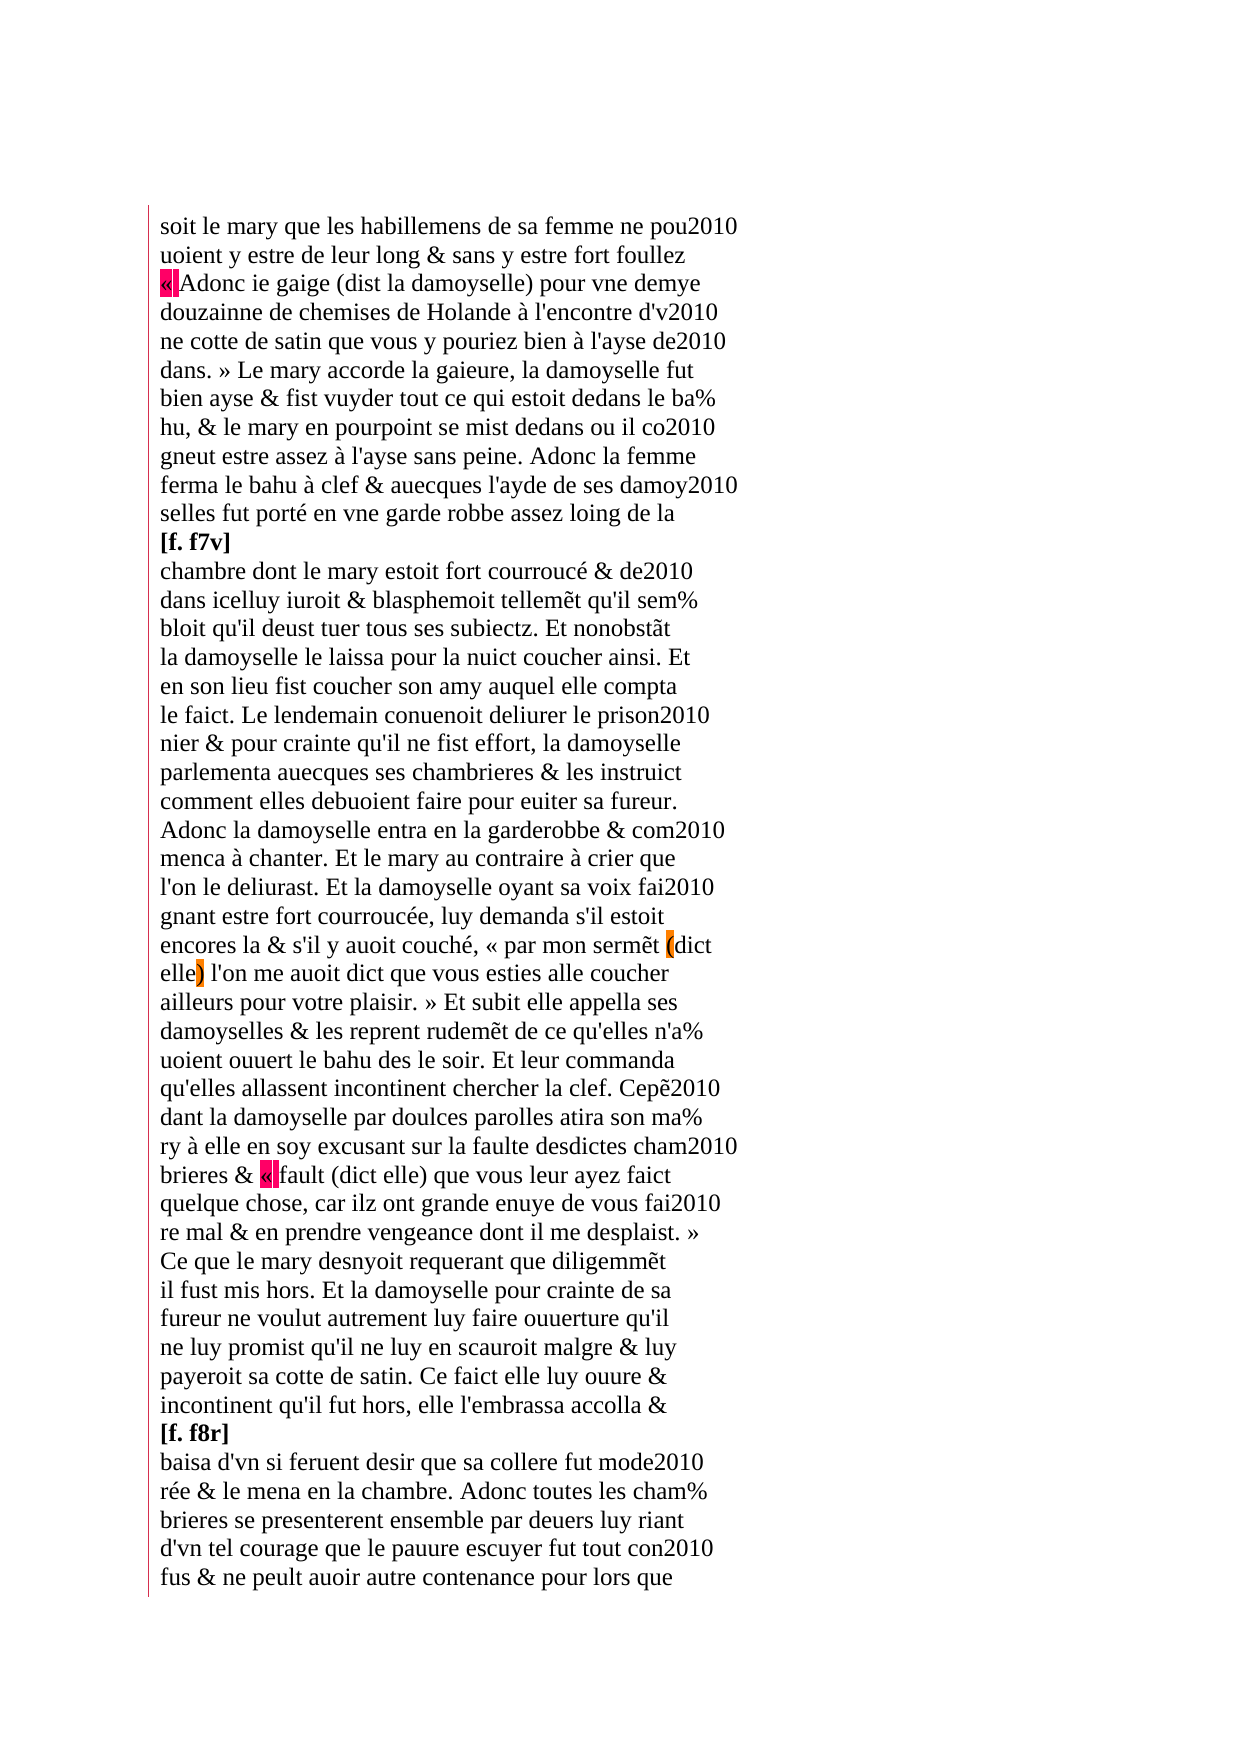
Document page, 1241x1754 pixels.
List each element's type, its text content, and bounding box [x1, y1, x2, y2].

text Adonc la damoyselle entra en la garderobbe & com2010 menca à chanter. Et le mary au contraire à crier que l'on le deliurast. Et la damoyselle oyant sa voix fai2010 gnant estre fort courroucée, luy demanda s'il estoit encores la & s'il y auoit couché, « par mon sermẽt (dict elle) l'on me auoit dict que vous esties alle coucher ailleurs pour votre plaisir. » Et subit elle appella ses damoyselles & les reprent rudemẽt de ce qu'elles n'a% uoient ouuert le bahu des le soir. Et leur commanda qu'elles allassent incontinent chercher la clef. Cepẽ2010 dant la damoyselle par doulces parolles atira son ma% ry à elle en soy excusant sur la faulte desdictes cham2010 brieres & « fault (dict elle) que vous leur ayez faict quelque chose, car ilz ont grande enuye de vous fai2010 re mal & en prendre vengeance dont il me desplaist. » [149, 815, 1093, 1246]
text soit le mary que les habillemens de sa femme ne pou2010 uoient y estre de leur long & sans y estre fort foullez « Adonc ie gaige (dist la damoyselle) pour vne demye douzainne de chemises de Holande à l'encontre d'v2010 ne cotte de satin que vous y pouriez bien à l'ayse de2010 dans. » Le mary accorde la gaieure, la damoyselle fut bien ayse & fist vuyder tout ce qui estoit dedans le ba% hu, & le mary en pourpoint se mist dedans ou il co2010 gneut estre assez à l'ayse sans peine. Adonc la femme ferma le bahu à clef & auecques l'ayde de ses damoy2010 selles fut porté en vne garde robbe assez loing de la [f. f7v] chambre dont le mary estoit fort courroucé & de2010 dans icelluy iuroit & blasphemoit tellemẽt qu'il sem% bloit qu'il deust tuer tous ses subiectz. Et nonobstãt la damoyselle le laissa pour la nuict coucher ainsi. Et en son lieu fist coucher son amy auquel elle compta le faict. Le lendemain conuenoit deliurer le prison2010 nier & pour crainte qu'il ne fist effort, la damoyselle parlementa auecques ses chambrieres & les instruict comment elles debuoient faire pour euiter sa fureur. [149, 205, 1093, 815]
text Ce que le mary desnyoit requerant que diligemmẽt il fust mis hors. Et la damoyselle pour crainte de sa fureur ne voulut autrement luy faire ouuerture qu'il ne luy promist qu'il ne luy en scauroit malgre & luy payeroit sa cotte de satin. Ce faict elle luy ouure & incontinent qu'il fut hors, elle l'embrassa accolla & [f. f8r] baisa d'vn si feruent desir que sa collere fut mode2010 rée & le mena en la chambre. Adonc toutes les cham% brieres se presenterent ensemble par deuers luy riant d'vn tel courage que le pauure escuyer fut tout con2010 fus & ne peult auoir autre contenance pour lors que [149, 1246, 1093, 1597]
